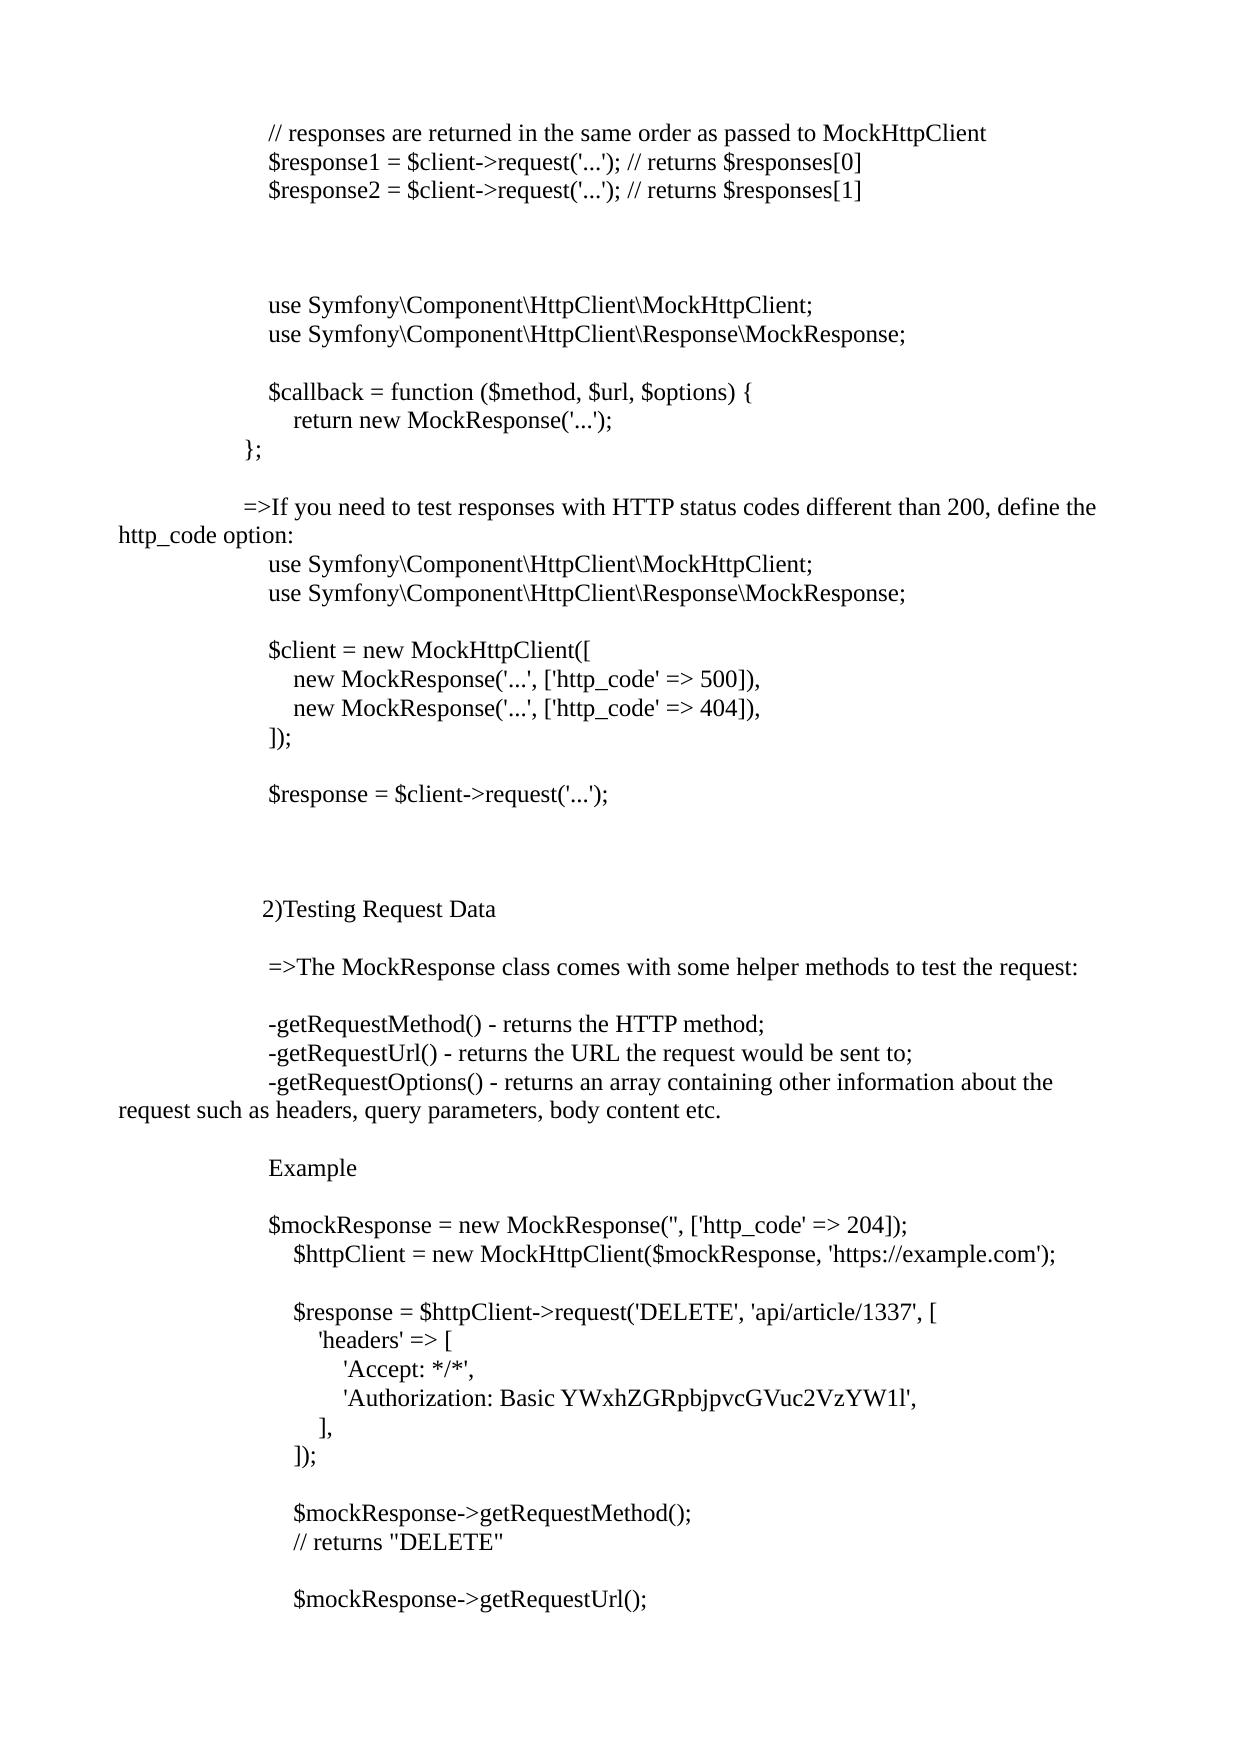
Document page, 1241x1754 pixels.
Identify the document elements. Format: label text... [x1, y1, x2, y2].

text $mockResponse->getRequestMethod(); [118, 1498, 1122, 1527]
text ]); [118, 722, 1122, 751]
text $response = $httpClient->request('DELETE', 'api/article/1337', [ [118, 1297, 1122, 1326]
text $mockResponse = new MockResponse('', ['http_code' => 204]); [118, 1211, 1122, 1239]
text =>If you need to test responses with HTTP status codes different than 200, define the http_code option: [118, 492, 1122, 549]
text ], [118, 1412, 1122, 1441]
text $httpClient = new MockHttpClient($mockResponse, 'https://example.com'); [118, 1239, 1122, 1268]
text new MockResponse('...', ['http_code' => 500]), [118, 664, 1122, 693]
text use Symfony\Component\HttpClient\MockHttpClient; [118, 291, 1122, 319]
text =>The MockResponse class comes with some helper methods to test the request: [118, 952, 1122, 981]
text $callback = function ($method, $url, $options) { [118, 377, 1122, 406]
text ]); [118, 1441, 1122, 1469]
text 'headers' => [ [118, 1326, 1122, 1354]
text 'Authorization: Basic YWxhZGRpbjpvcGVuc2VzYW1l', [118, 1383, 1122, 1412]
text // responses are returned in the same order as passed to MockHttpClient [118, 118, 1122, 147]
text $mockResponse->getRequestUrl(); [118, 1584, 1122, 1613]
text $client = new MockHttpClient([ [118, 636, 1122, 664]
text Example [118, 1153, 1122, 1182]
text // returns "DELETE" [118, 1527, 1122, 1556]
text use Symfony\Component\HttpClient\Response\MockResponse; [118, 319, 1122, 348]
text -getRequestUrl() - returns the URL the request would be sent to; [118, 1038, 1122, 1067]
text -getRequestOptions() - returns an array containing other information about the request such as headers, query parameters, body content etc. [118, 1067, 1122, 1124]
text use Symfony\Component\HttpClient\Response\MockResponse; [118, 578, 1122, 607]
text 'Accept: */*', [118, 1354, 1122, 1383]
text $response = $client->request('...'); [118, 779, 1122, 808]
text use Symfony\Component\HttpClient\MockHttpClient; [118, 549, 1122, 578]
text $response1 = $client->request('...'); // returns $responses[0] [118, 147, 1122, 176]
text new MockResponse('...', ['http_code' => 404]), [118, 693, 1122, 722]
text -getRequestMethod() - returns the HTTP method; [118, 1009, 1122, 1038]
text $response2 = $client->request('...'); // returns $responses[1] [118, 176, 1122, 204]
text }; [118, 434, 1122, 463]
text return new MockResponse('...'); [118, 406, 1122, 434]
text 2)Testing Request Data [118, 894, 1122, 923]
